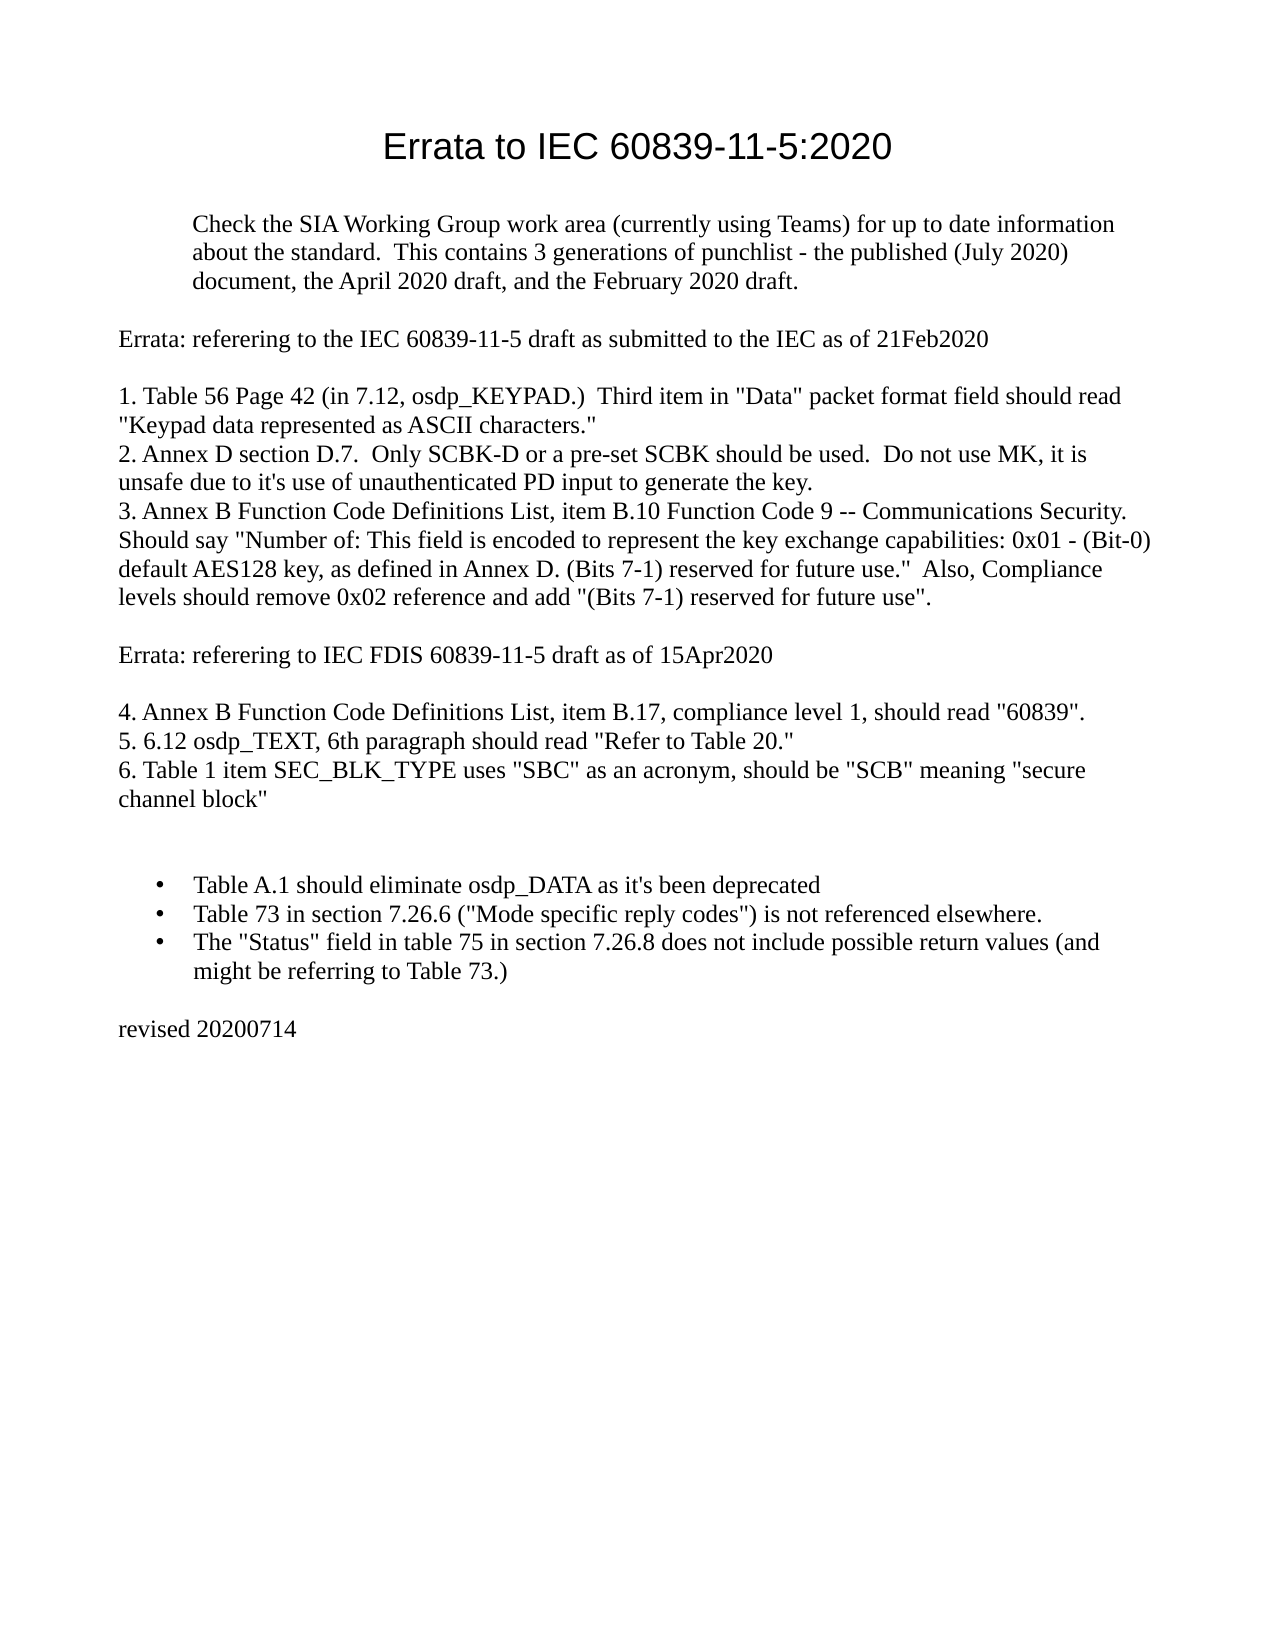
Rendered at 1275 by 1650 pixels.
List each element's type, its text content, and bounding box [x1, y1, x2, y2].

text Errata: referering to the IEC 60839-11-5 draft as submitted to the IEC as of 21Feb2020 [118, 324, 1157, 352]
subtitle Errata to IEC 60839-11-5:2020 [118, 124, 1157, 167]
text 1. Table 56 Page 42 (in 7.12, osdp_KEYPAD.) Third item in "Data" packet format field should read "Keypad data represented as ASCII characters." [118, 381, 1157, 439]
text 5. 6.12 osdp_TEXT, 6th paragraph should read "Refer to Table 20." [118, 726, 1157, 755]
list Table A.1 should eliminate osdp_DATA as it's been deprecated [156, 870, 1157, 899]
text 6. Table 1 item SEC_BLK_TYPE uses "SBC" as an acronym, should be "SCB" meaning "secure channel block" [118, 755, 1157, 812]
text Errata: referering to IEC FDIS 60839-11-5 draft as of 15Apr2020 [118, 640, 1157, 669]
text 3. Annex B Function Code Definitions List, item B.10 Function Code 9 -- Communications Security. Should say "Number of: This field is encoded to represent the key exchange capabilities: 0x01 - (Bit-0) default AES128 key, as defined in Annex D. (Bits 7-1) reserved for future use." Also, Compliance levels should remove 0x02 reference and add "(Bits 7-1) reserved for future use". [118, 496, 1157, 611]
text 2. Annex D section D.7. Only SCBK-D or a pre-set SCBK should be used. Do not use MK, it is unsafe due to it's use of unauthenticated PD input to generate the key. [118, 439, 1157, 496]
text Check the SIA Working Group work area (currently using Teams) for up to date information about the standard. This contains 3 generations of punchlist - the published (July 2020) document, the April 2020 draft, and the February 2020 draft. [192, 209, 1157, 295]
text 4. Annex B Function Code Definitions List, item B.17, compliance level 1, should read "60839". [118, 697, 1157, 726]
list The "Status" field in table 75 in section 7.26.8 does not include possible return values (and might be referring to Table 73.) [156, 927, 1157, 985]
text revised 20200714 [118, 1014, 1157, 1042]
list Table 73 in section 7.26.6 ("Mode specific reply codes") is not referenced elsewhere. [156, 899, 1157, 927]
